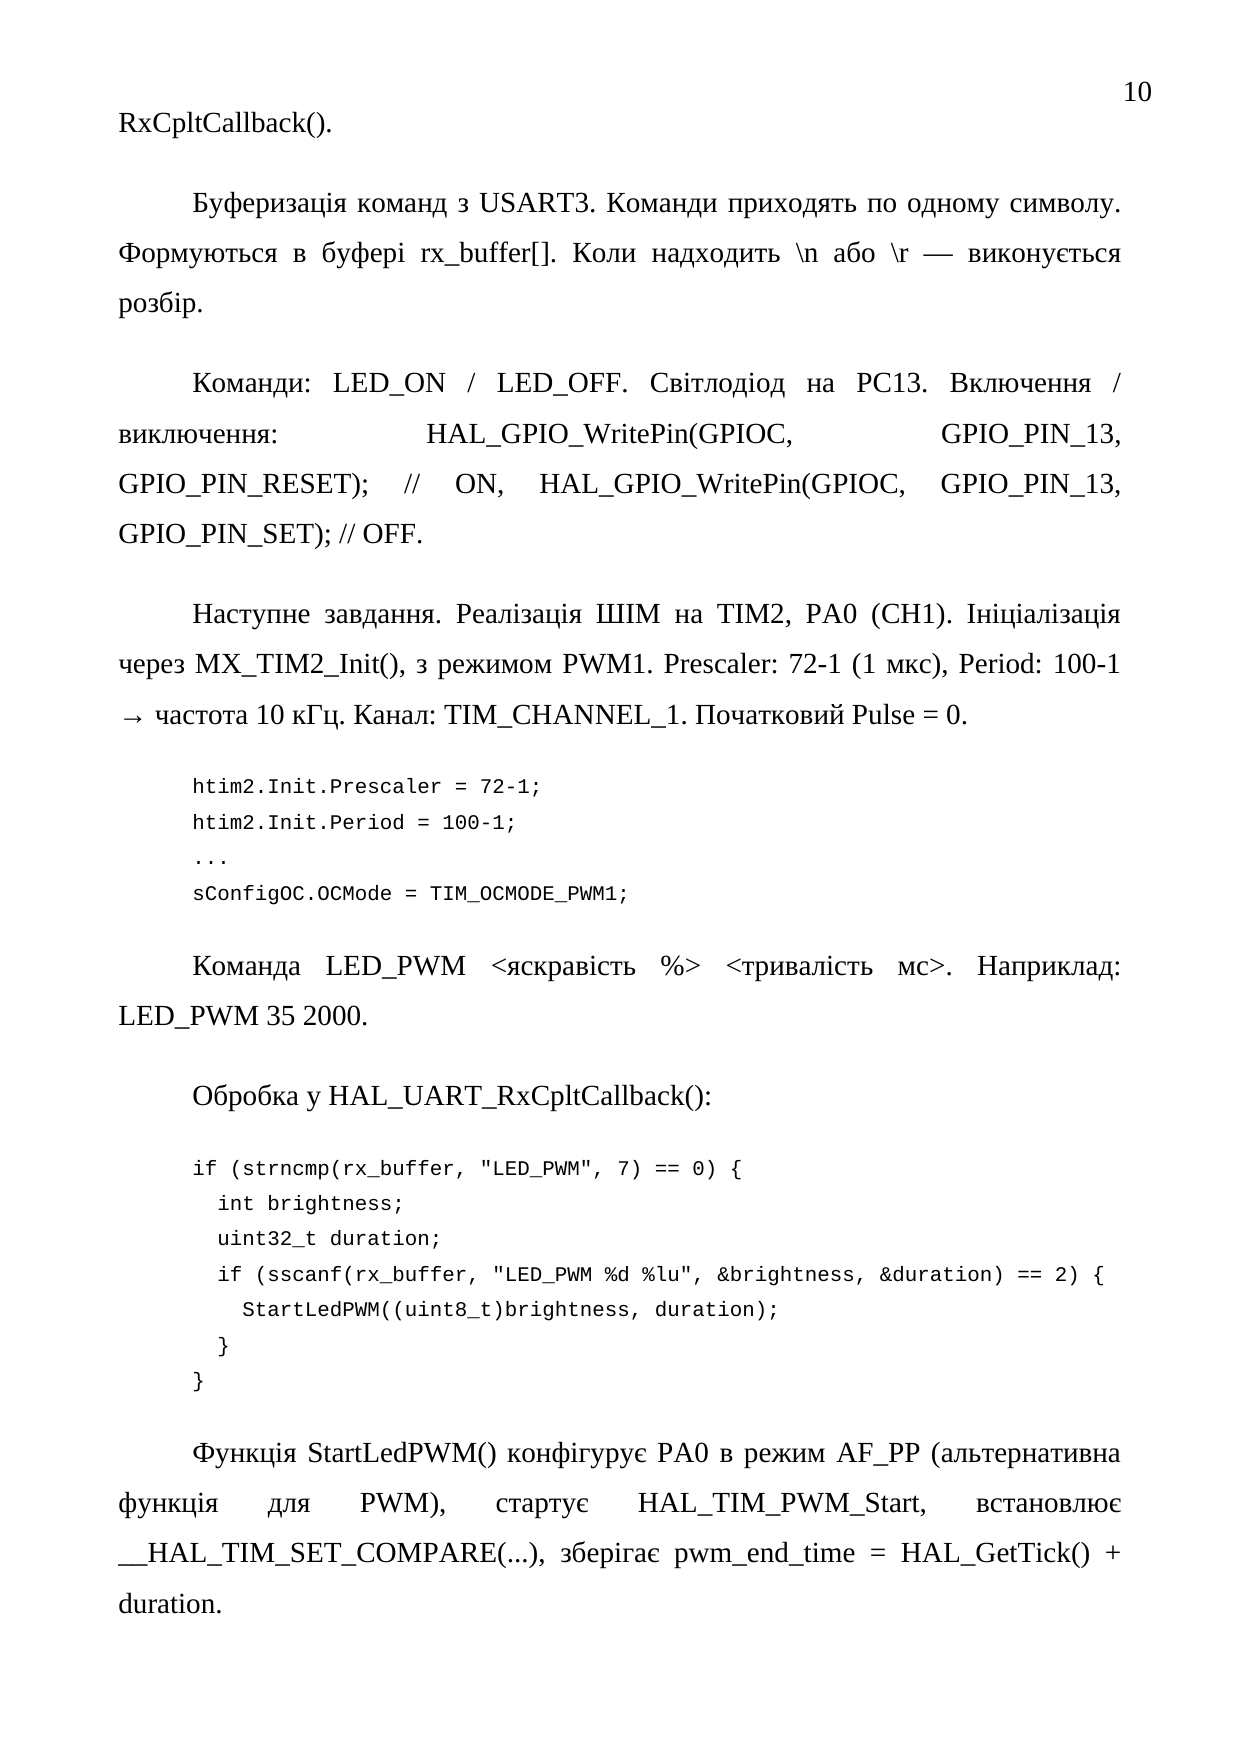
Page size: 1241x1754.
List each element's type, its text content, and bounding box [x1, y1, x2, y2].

text Команди: LED_ON / LED_OFF. Світлодіод на PC13. Включення / виключення: HAL_GPIO_WritePin(GPIOC, GPIO_PIN_13, GPIO_PIN_RESET); // ON, HAL_GPIO_WritePin(GPIOC, GPIO_PIN_13, GPIO_PIN_SET); // OFF. [118, 365, 1122, 550]
text if (strncmp(rx_buffer, "LED_PWM", 7) == 0) { [118, 1158, 1122, 1181]
text Команда LED_PWM <яскравість %> <тривалість мс>. Наприклад: LED_PWM 35 2000. [118, 948, 1122, 1032]
text Функція StartLedPWM() конфігурує PA0 в режим AF_PP (альтернативна функція для PWM), стартує HAL_TIM_PWM_Start, встановлює __HAL_TIM_SET_COMPARE(...), зберігає pwm_end_time = HAL_GetTick() + duration. [118, 1435, 1122, 1619]
text RxCpltCallback(). [118, 105, 1122, 139]
text sConfigOC.OCMode = TIM_OCMODE_PWM1; [118, 883, 1122, 906]
text } [118, 1335, 1122, 1358]
text htim2.Init.Period = 100-1; [118, 812, 1122, 836]
text Буферизація команд з USART3. Команди приходять по одному символу. Формуються в буфері rx_buffer[]. Коли надходить \n або \r — виконується розбір. [118, 185, 1122, 319]
text if (sscanf(rx_buffer, "LED_PWM %d %lu", &brightness, &duration) == 2) { [118, 1264, 1122, 1287]
text int brightness; [118, 1193, 1122, 1217]
text htim2.Init.Prescaler = 72-1; [118, 777, 1122, 800]
text StartLedPWM((uint8_t)brightness, duration); [118, 1299, 1122, 1323]
text ... [118, 847, 1122, 871]
text uint32_t duration; [118, 1228, 1122, 1252]
text Обробка у HAL_UART_RxCpltCallback(): [118, 1078, 1122, 1111]
text Наступне завдання. Реалізація ШІМ на TIM2, PA0 (CH1). Ініціалізація через MX_TIM2_Init(), з режимом PWM1. Prescaler: 72-1 (1 мкс), Period: 100-1 → частота 10 кГц. Канал: TIM_CHANNEL_1. Початковий Pulse = 0. [118, 596, 1122, 730]
text } [118, 1370, 1122, 1394]
